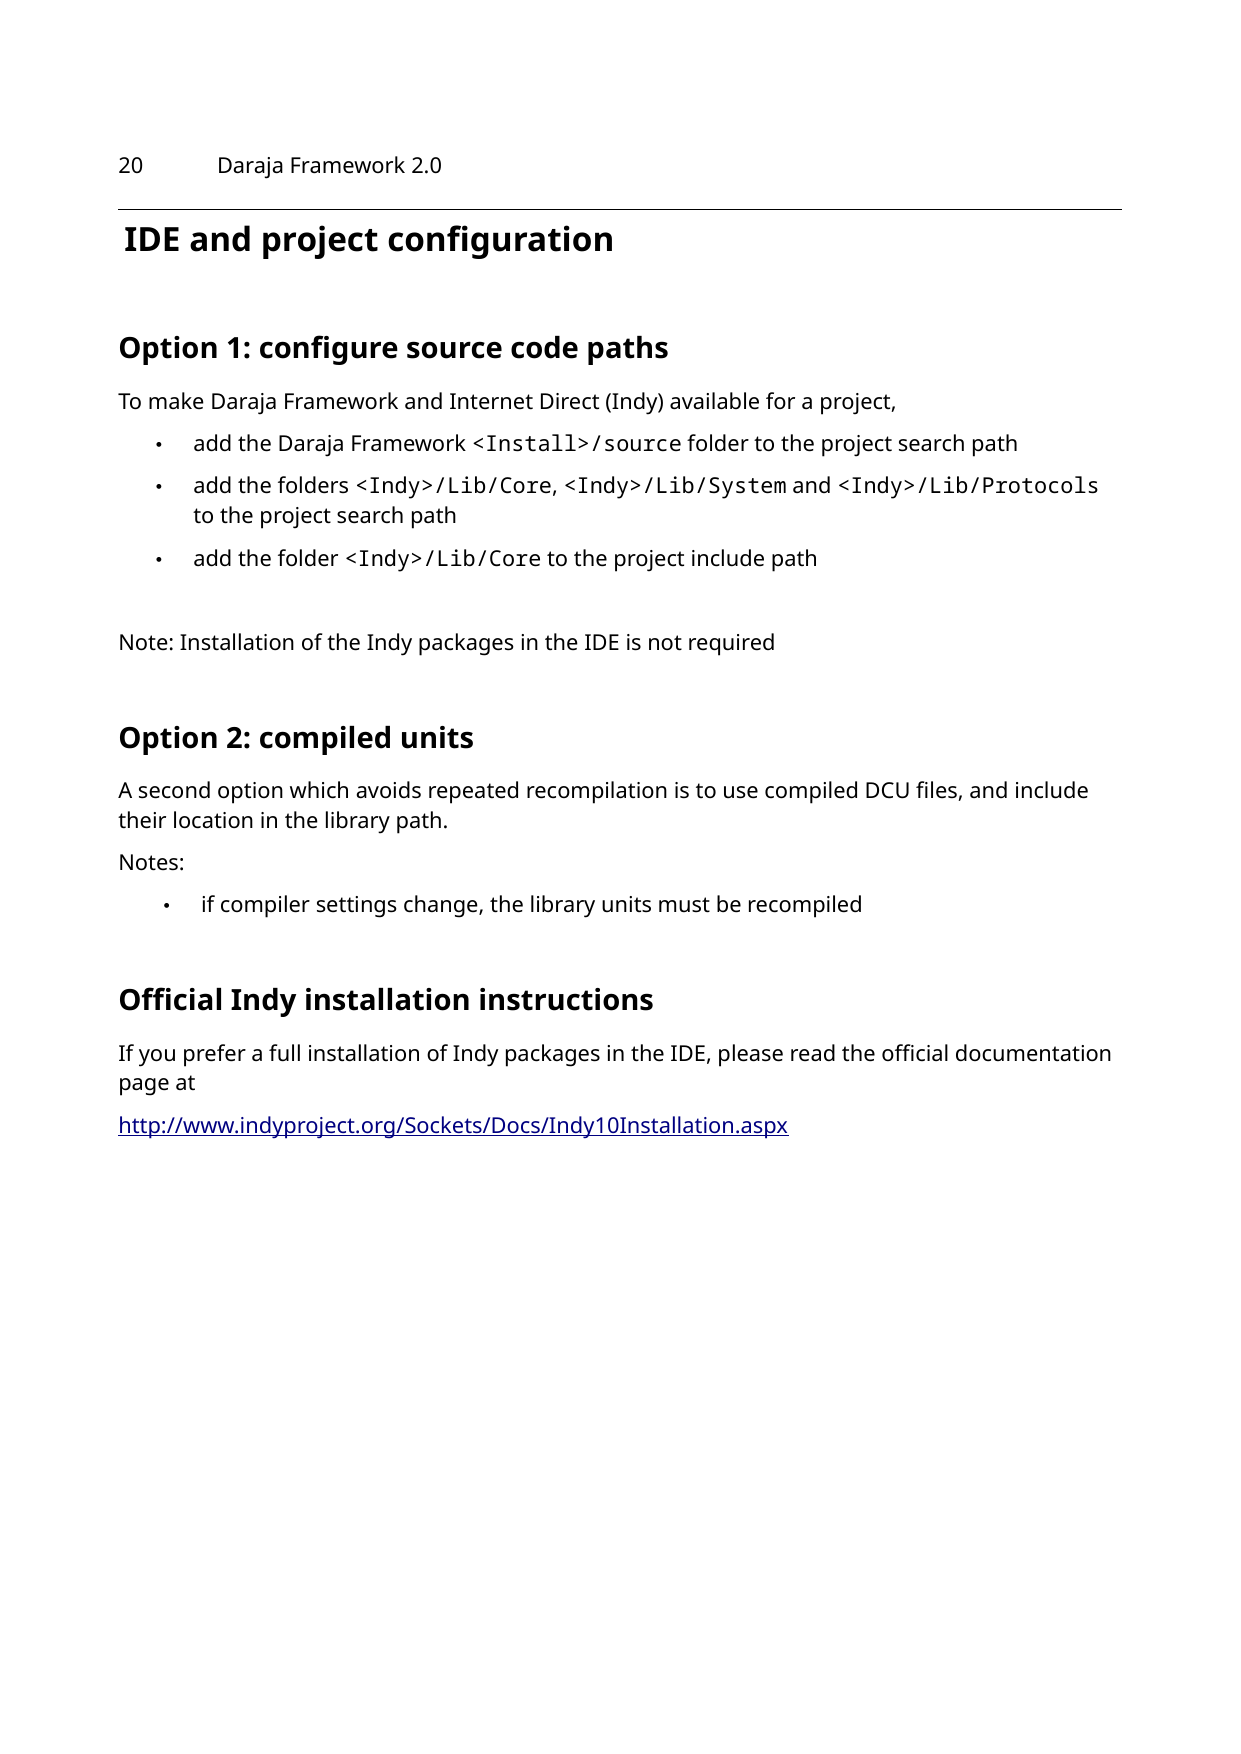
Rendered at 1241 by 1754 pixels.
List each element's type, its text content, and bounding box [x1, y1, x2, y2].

subtitle Option 1: configure source code paths [118, 328, 1122, 367]
subtitle Option 2: compiled units [118, 717, 1122, 757]
list add the folders <Indy>/Lib/Core, <Indy>/Lib/System and <Indy>/Lib/Protocols to the project search path [156, 470, 1122, 530]
text http://www.indyproject.org/Sockets/Docs/Indy10Installation.aspx [118, 1109, 1122, 1139]
list add the folder <Indy>/Lib/Core to the project include path [156, 542, 1122, 572]
subtitle Official Indy installation instructions [118, 979, 1122, 1019]
subtitle IDE and project configuration [118, 210, 1122, 268]
text A second option which avoids repeated recompilation is to use compiled DCU files, and include their location in the library path. [118, 775, 1122, 835]
text If you prefer a full installation of Indy packages in the IDE, please read the official documentation page at [118, 1037, 1122, 1097]
text Notes: [118, 847, 1122, 877]
list add the Daraja Framework <Install>/source folder to the project search path [156, 428, 1122, 458]
text To make Daraja Framework and Internet Direct (Indy) available for a project, [118, 386, 1122, 416]
text Note: Installation of the Indy packages in the IDE is not required [118, 627, 1122, 657]
list if compiler settings change, the library units must be recompiled [163, 889, 1122, 919]
